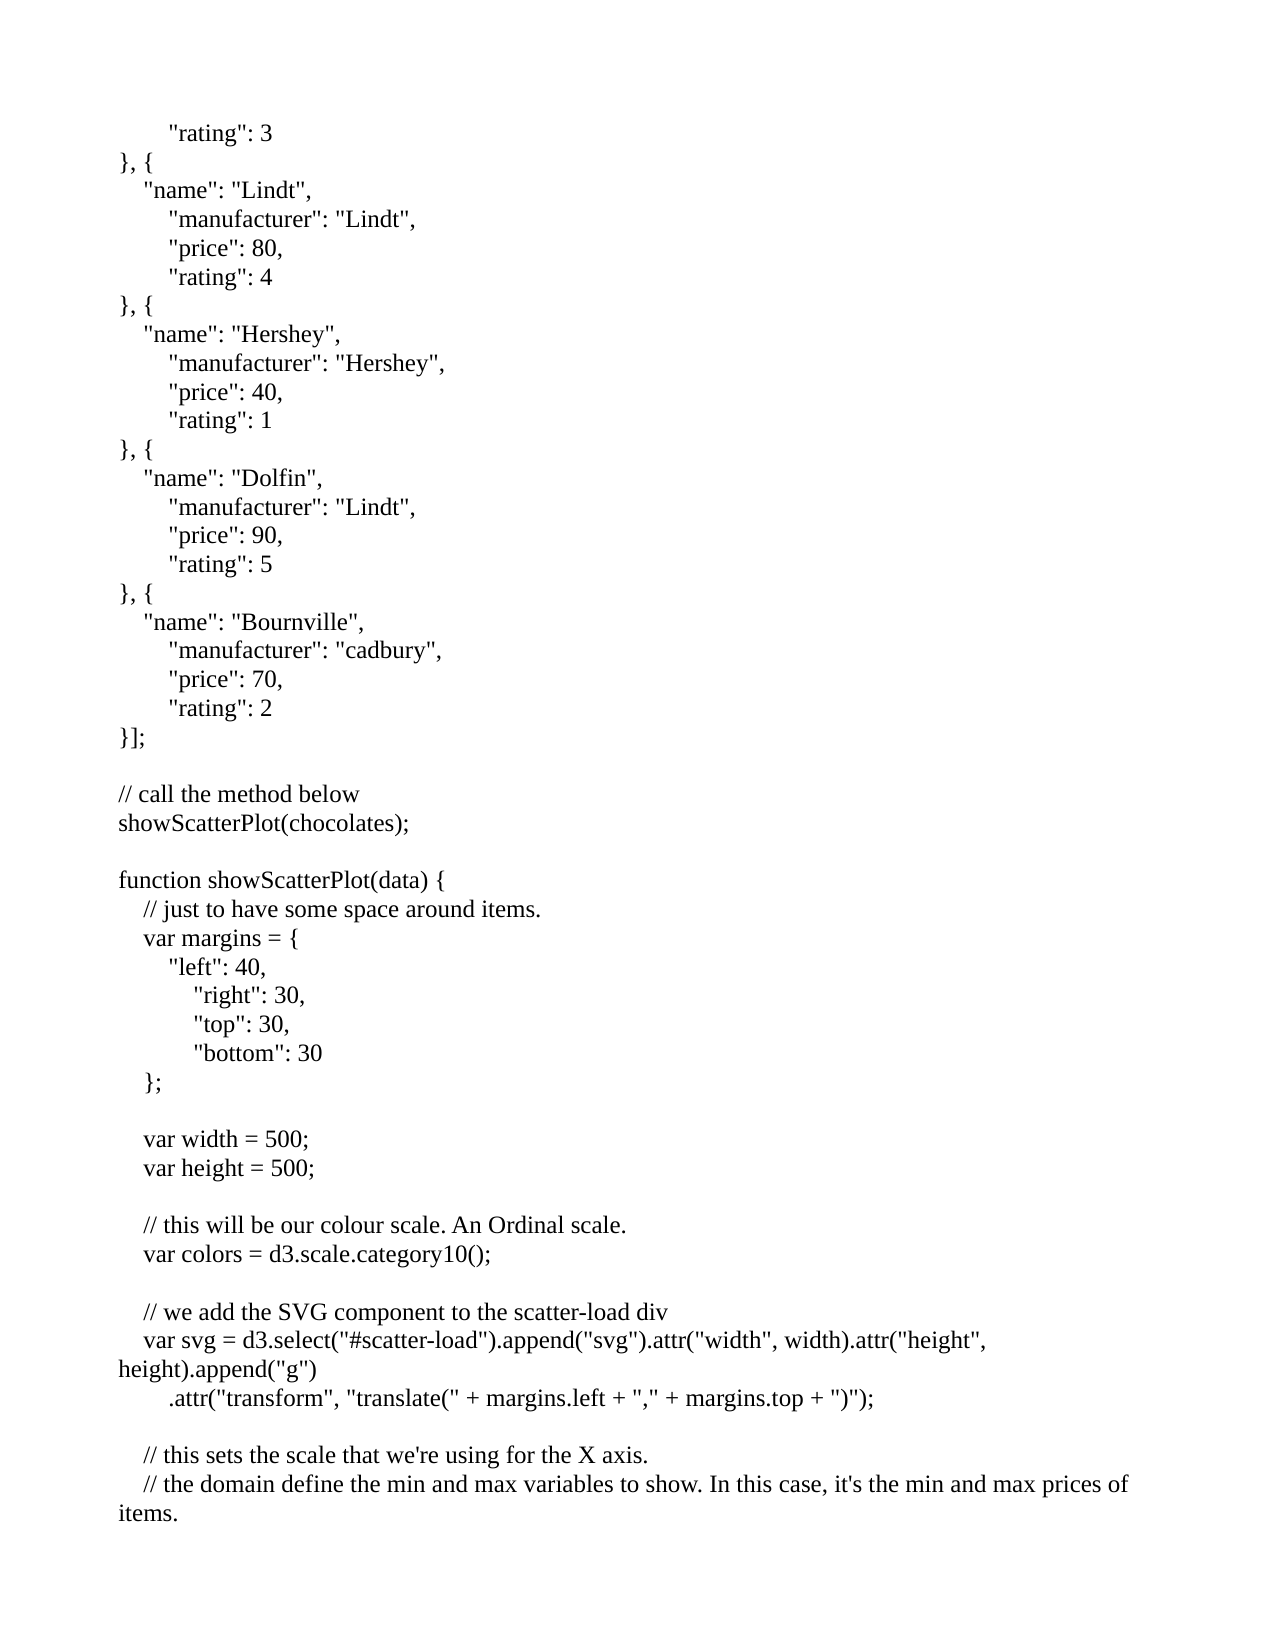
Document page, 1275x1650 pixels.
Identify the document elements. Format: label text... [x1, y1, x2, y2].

text "price": 90, [118, 521, 1157, 549]
text "right": 30, [118, 981, 1157, 1009]
text "rating": 4 [118, 262, 1157, 291]
text }, { [118, 434, 1157, 463]
text }, { [118, 147, 1157, 176]
text "rating": 5 [118, 549, 1157, 578]
text var margins = { [118, 923, 1157, 952]
text }, { [118, 291, 1157, 319]
text "left": 40, [118, 952, 1157, 981]
text "price": 70, [118, 664, 1157, 693]
text // we add the SVG component to the scatter-load div [118, 1297, 1157, 1326]
text "name": "Hershey", [118, 319, 1157, 348]
text "name": "Lindt", [118, 176, 1157, 204]
text "manufacturer": "Lindt", [118, 204, 1157, 233]
text function showScatterPlot(data) { [118, 866, 1157, 894]
text "price": 40, [118, 377, 1157, 406]
text }; [118, 1067, 1157, 1096]
text }]; [118, 722, 1157, 751]
text "manufacturer": "Hershey", [118, 348, 1157, 377]
text var colors = d3.scale.category10(); [118, 1239, 1157, 1268]
text // this sets the scale that we're using for the X axis. [118, 1441, 1157, 1469]
text showScatterPlot(chocolates); [118, 808, 1157, 837]
text "top": 30, [118, 1009, 1157, 1038]
text .attr("transform", "translate(" + margins.left + "," + margins.top + ")"); [118, 1383, 1157, 1412]
text // this will be our colour scale. An Ordinal scale. [118, 1211, 1157, 1239]
text "price": 80, [118, 233, 1157, 262]
text // call the method below [118, 779, 1157, 808]
text "bottom": 30 [118, 1038, 1157, 1067]
text "rating": 1 [118, 406, 1157, 434]
text "rating": 2 [118, 693, 1157, 722]
text "name": "Dolfin", [118, 463, 1157, 492]
text var svg = d3.select("#scatter-load").append("svg").attr("width", width).attr("height", height).append("g") [118, 1326, 1157, 1383]
text // just to have some space around items. [118, 894, 1157, 923]
text "name": "Bournville", [118, 607, 1157, 636]
text var width = 500; [118, 1124, 1157, 1153]
text "manufacturer": "Lindt", [118, 492, 1157, 521]
text "manufacturer": "cadbury", [118, 636, 1157, 664]
text }, { [118, 578, 1157, 607]
text "rating": 3 [118, 118, 1157, 147]
text var height = 500; [118, 1153, 1157, 1182]
text // the domain define the min and max variables to show. In this case, it's the min and max prices of items. [118, 1469, 1157, 1527]
